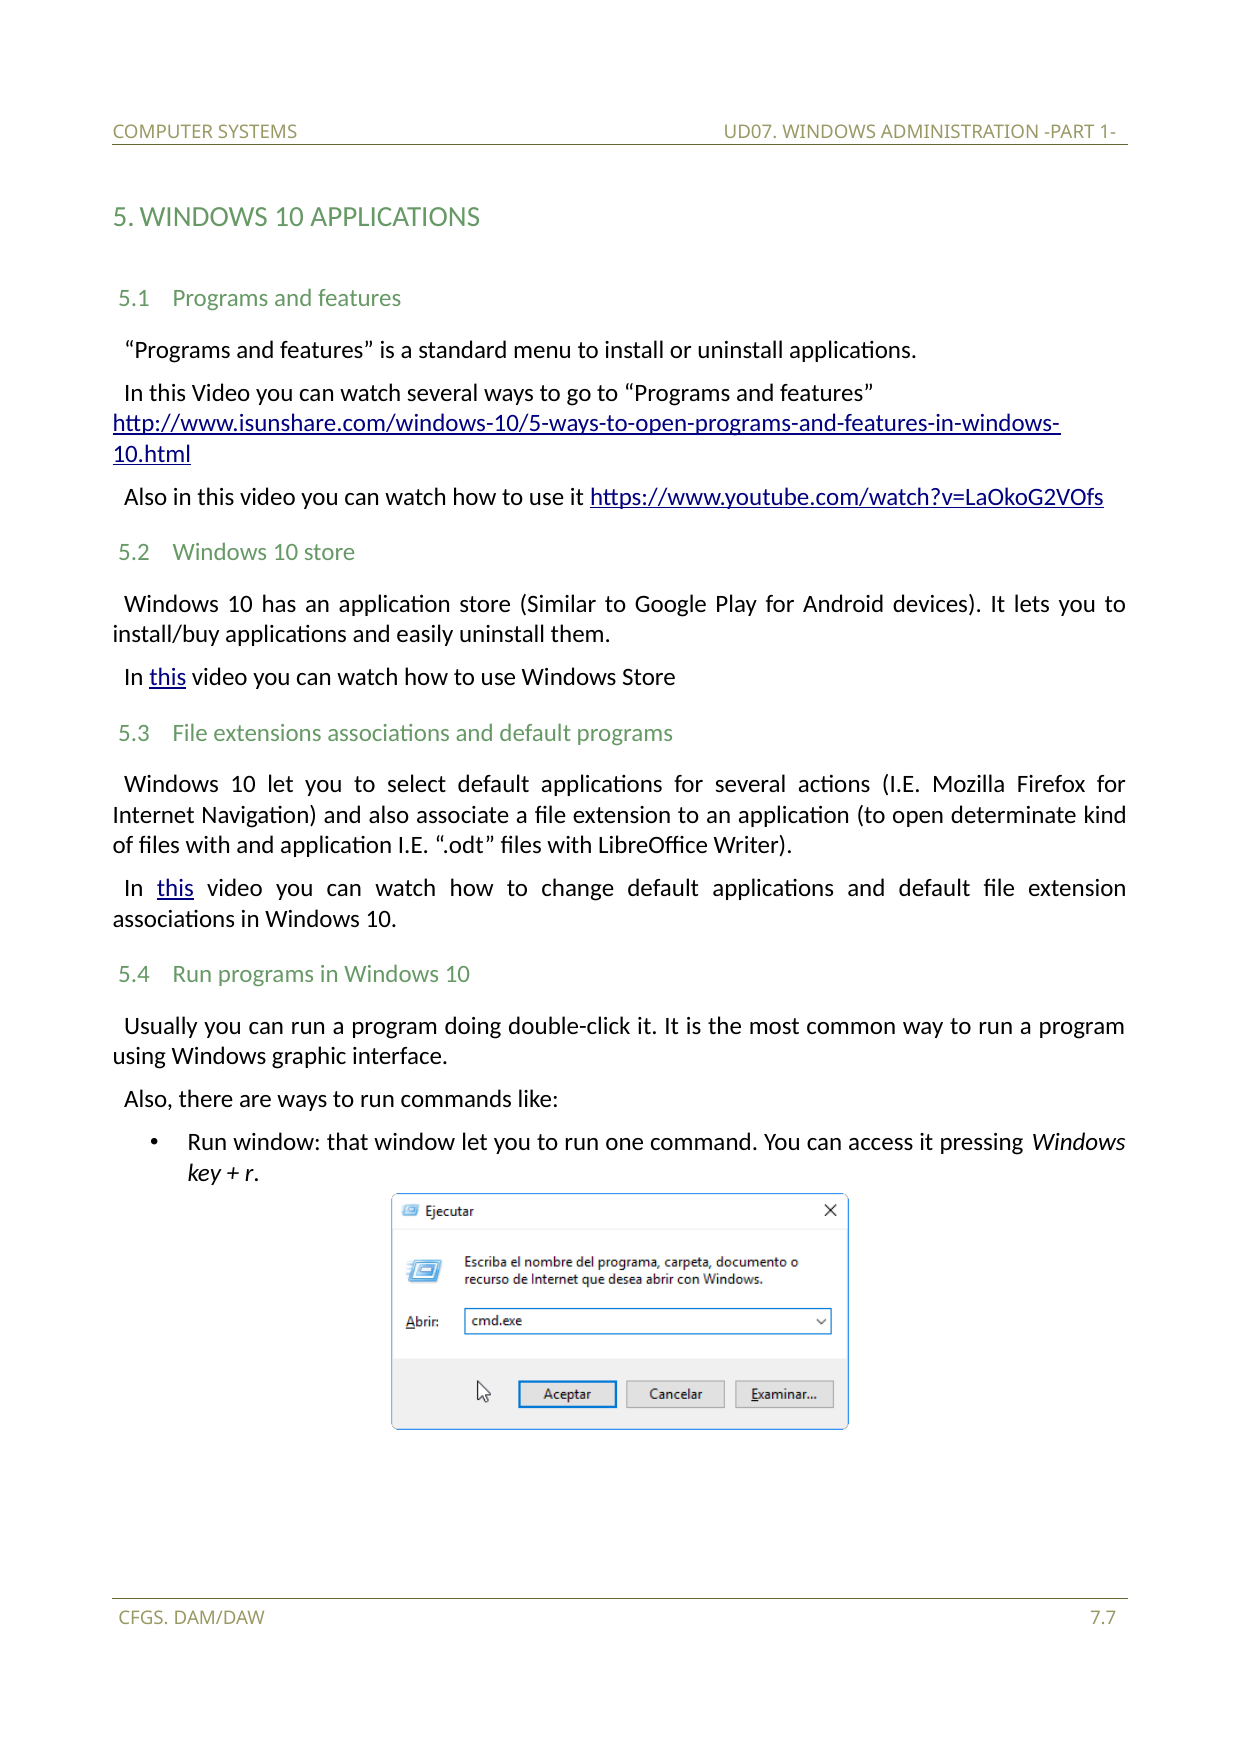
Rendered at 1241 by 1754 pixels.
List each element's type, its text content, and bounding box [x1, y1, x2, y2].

text In this Video you can watch several ways to go to “Programs and features” http://www.isunshare.com/windows-10/5-ways-to-open-programs-and-features-in-windows-10.html [112, 377, 1128, 468]
subtitle File extensions associations and default programs [112, 717, 1128, 748]
text “Programs and features” is a standard menu to install or uninstall applications. [112, 334, 1128, 364]
subtitle Windows 10 applications [112, 198, 1128, 234]
text In this video you can watch how to change default applications and default file extension associations in Windows 10. [112, 872, 1128, 933]
text Usually you can run a program doing double-click it. It is the most common way to run a program using Windows graphic interface. [112, 1010, 1128, 1071]
text Windows 10 let you to select default applications for several actions (I.E. Mozilla Firefox for Internet Navigation) and also associate a file extension to an application (to open determinate kind of files with and application I.E. “.odt” files with LibreOffice Writer). [112, 768, 1128, 860]
text Windows 10 has an application store (Similar to Google Play for Android devices). It lets you to install/buy applications and easily uninstall them. [112, 588, 1128, 649]
list Run window: that window let you to run one command. You can access it pressing Windows key + r. [150, 1126, 1128, 1187]
text Also, there are ways to run commands like: [112, 1083, 1128, 1114]
subtitle Windows 10 store [112, 537, 1128, 567]
text In this video you can watch how to use Windows Store [112, 661, 1128, 692]
subtitle Programs and features [112, 283, 1128, 313]
picture [391, 1193, 849, 1430]
subtitle Run programs in Windows 10 [112, 959, 1128, 989]
text Also in this video you can watch how to use it https://www.youtube.com/watch?v=LaOkoG2VOfs [112, 481, 1128, 511]
